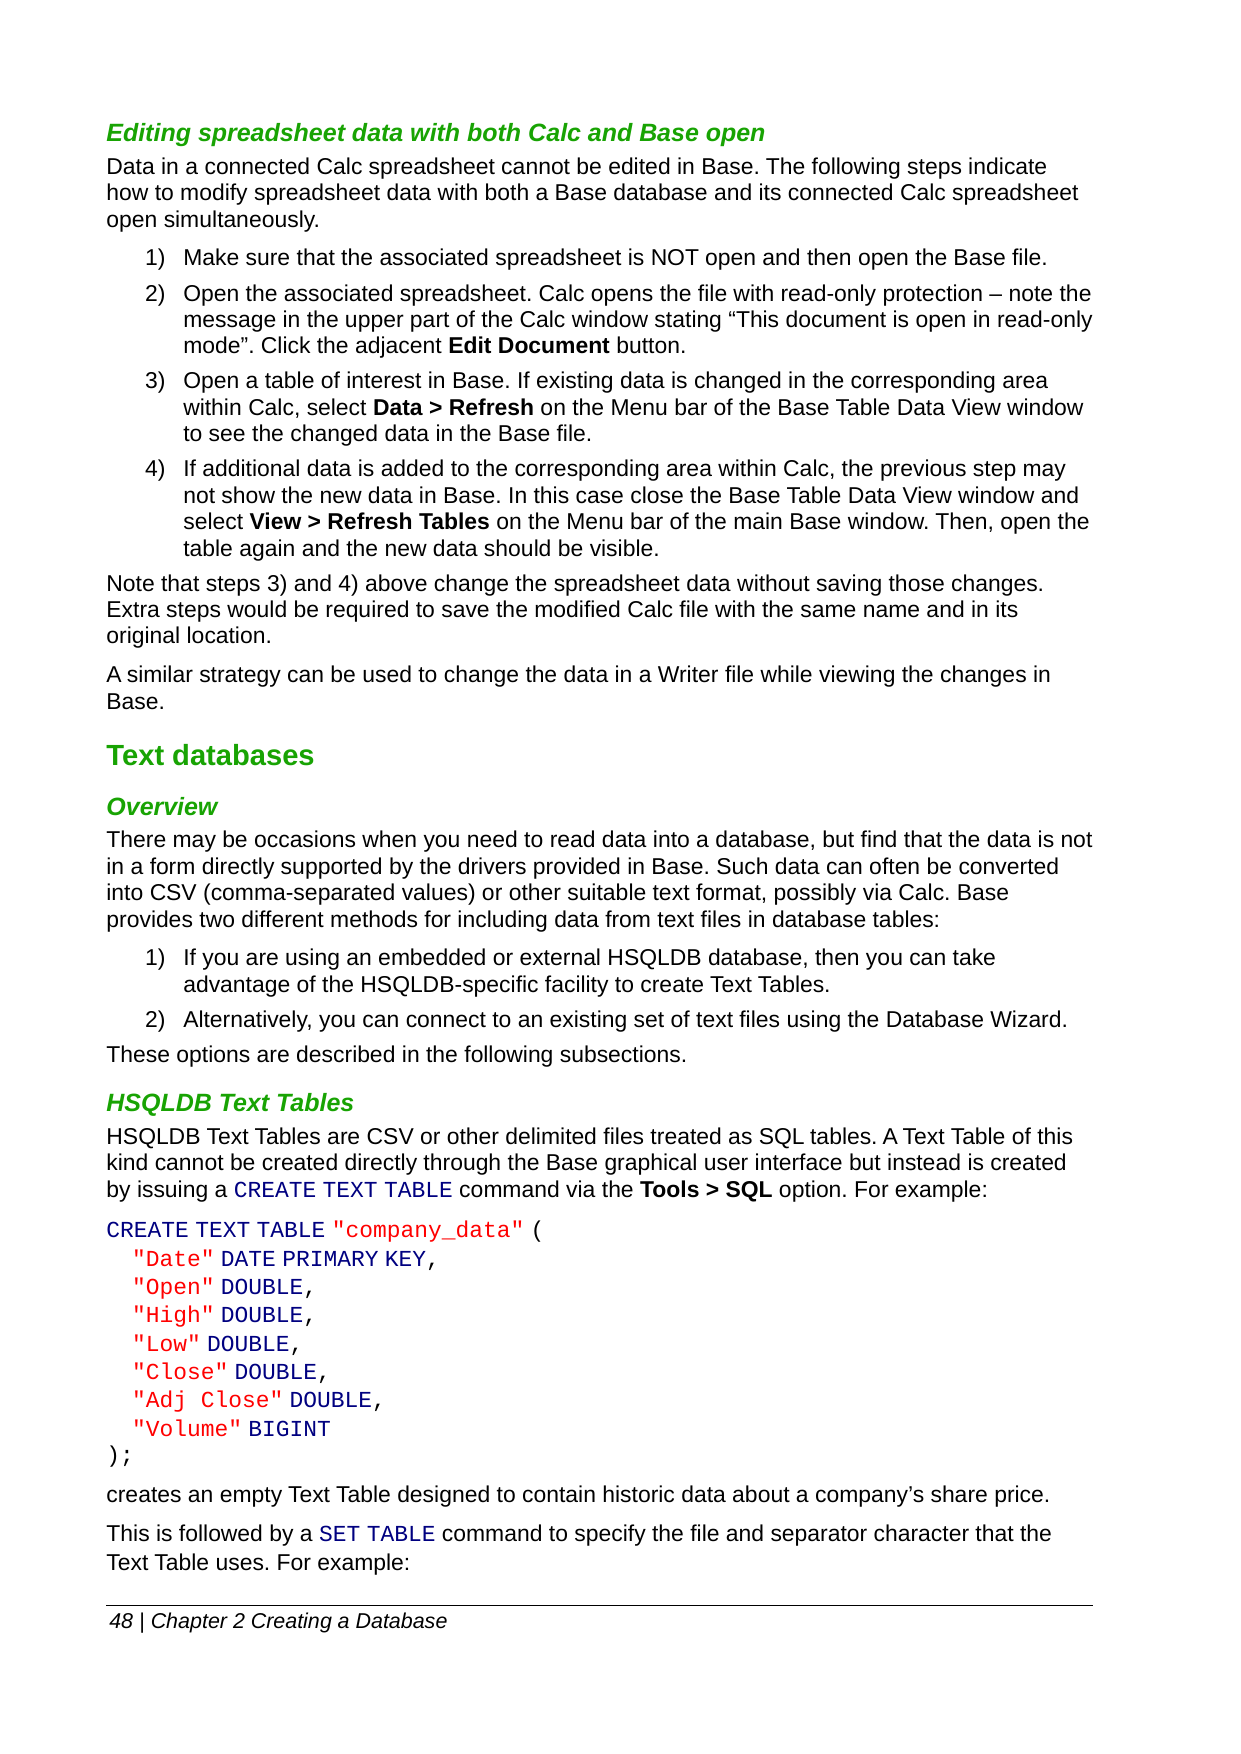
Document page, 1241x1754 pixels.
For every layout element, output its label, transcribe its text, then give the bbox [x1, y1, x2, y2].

subtitle Text databases [106, 738, 1093, 771]
text These options are described in the following subsections. [106, 1041, 1093, 1067]
subtitle Overview [106, 792, 1093, 821]
subtitle Editing spreadsheet data with both Calc and Base open [106, 118, 1093, 147]
list If additional data is added to the corresponding area within Calc, the previous step may not show the new data in Base. In this case close the Base Table Data View window and select View > Refresh Tables on the Menu bar of the main Base window. Then, open the table again and the new data should be visible. [165, 455, 1093, 561]
text A similar strategy can be used to change the data in a Writer file while viewing the changes in Base. [106, 661, 1093, 714]
text creates an empty Text Table designed to contain historic data about a company’s share price. [106, 1481, 1093, 1508]
list Open the associated spreadsheet. Calc opens the file with read-only protection – note the message in the upper part of the Calc window stating “This document is open in read-only mode”. Click the adjacent Edit Document button. [165, 279, 1093, 359]
list Open a table of interest in Base. If existing data is changed in the corresponding area within Calc, select Data > Refresh on the Menu bar of the Base Table Data View window to see the changed data in the Base file. [165, 367, 1093, 447]
text Data in a connected Calc spreadsheet cannot be edited in Base. The following steps indicate how to modify spreadsheet data with both a Base database and its connected Calc spreadsheet open simultaneously. [106, 153, 1093, 232]
list Alternatively, you can connect to an existing set of text files using the Database Wizard. [165, 1006, 1093, 1032]
text HSQLDB Text Tables are CSV or other delimited files treated as SQL tables. A Text Table of this kind cannot be created directly through the Base graphical user interface but instead is created by issuing a CREATE TEXT TABLE command via the Tools > SQL option. For example: [106, 1123, 1093, 1204]
text This is followed by a SET TABLE command to specify the file and separator character that the Text Table uses. For example: [106, 1520, 1093, 1575]
list If you are using an embedded or external HSQLDB database, then you can take advantage of the HSQLDB-specific facility to create Text Tables. [165, 944, 1093, 997]
subtitle HSQLDB Text Tables [106, 1088, 1093, 1117]
text CREATE TEXT TABLE "company_data" ( "Date" DATE PRIMARY KEY, "Open" DOUBLE, "High" DOUBLE, "Low" DOUBLE, "Close" DOUBLE, "Adj Close" DOUBLE, "Volume" BIGINT ); [106, 1216, 1093, 1469]
text There may be occasions when you need to read data into a database, but find that the data is not in a form directly supported by the drivers provided in Base. Such data can often be converted into CSV (comma-separated values) or other suitable text format, possibly via Calc. Base provides two different methods for including data from text files in database tables: [106, 826, 1093, 932]
text Note that steps 3) and 4) above change the spreadsheet data without saving those changes. Extra steps would be required to save the modified Calc file with the same name and in its original location. [106, 570, 1093, 649]
list Make sure that the associated spreadsheet is NOT open and then open the Base file. [165, 244, 1093, 271]
